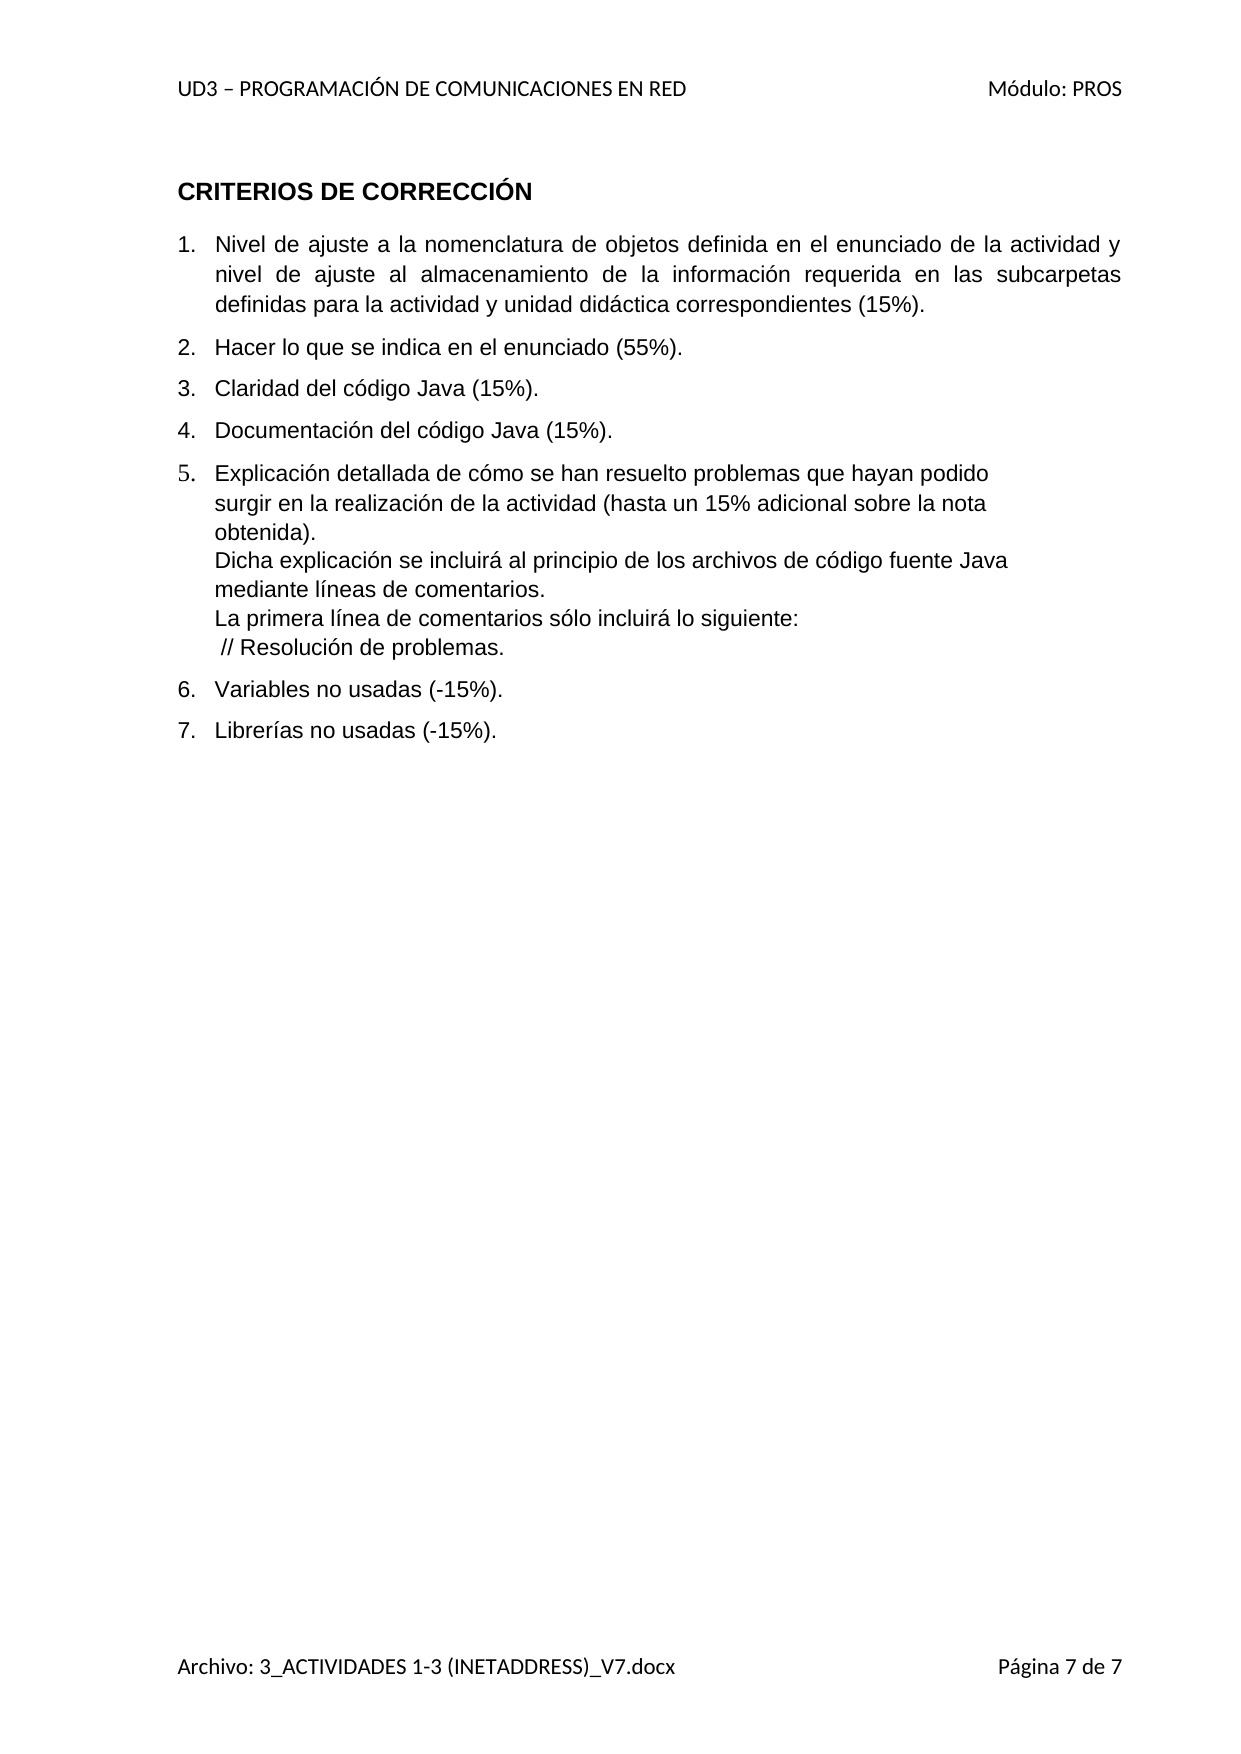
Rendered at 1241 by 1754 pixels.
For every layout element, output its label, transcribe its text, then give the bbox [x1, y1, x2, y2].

text CRITERIOS DE CORRECCIÓN [177, 177, 1122, 206]
list Librerías no usadas (-15%). [177, 717, 1019, 743]
list Nivel de ajuste a la nomenclatura de objetos definida en el enunciado de la actividad y nivel de ajuste al almacenamiento de la información requerida en las subcarpetas definidas para la actividad y unidad didáctica correspondientes (15%). [177, 231, 1122, 317]
list Variables no usadas (-15%). [177, 676, 1019, 702]
list Explicación detallada de cómo se han resuelto problemas que hayan podido surgir en la realización de la actividad (hasta un 15% adicional sobre la nota obtenida). Dicha explicación se incluirá al principio de los archivos de código fuente Java mediante líneas de comentarios. La primera línea de comentarios sólo incluirá lo siguiente: // Resolución de problemas. [177, 458, 1019, 661]
list Hacer lo que se indica en el enunciado (55%). [177, 334, 1122, 360]
list Claridad del código Java (15%). [177, 375, 1122, 402]
list Documentación del código Java (15%). [177, 417, 1122, 443]
